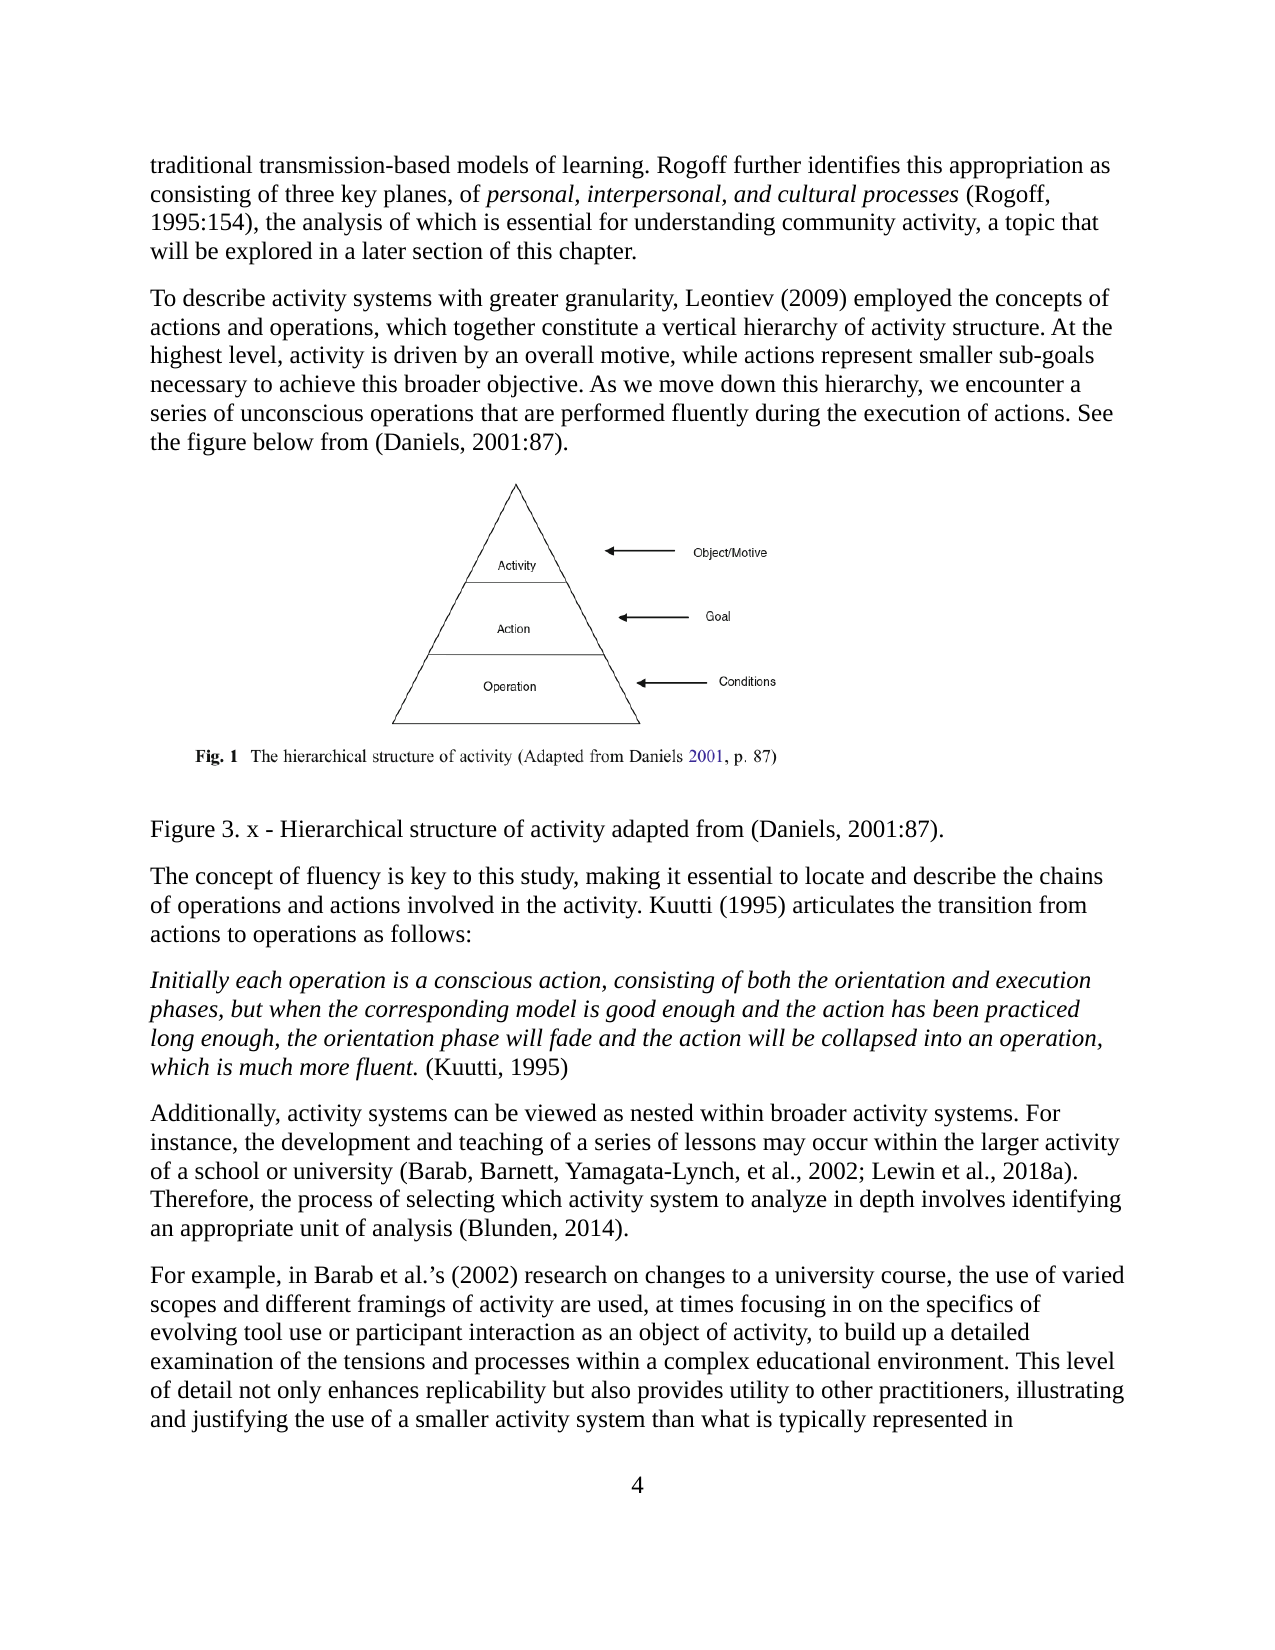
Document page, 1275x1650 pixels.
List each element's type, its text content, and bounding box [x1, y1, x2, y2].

text Additionally, activity systems can be viewed as nested within broader activity systems. For instance, the development and teaching of a series of lessons may occur within the larger activity of a school or university (Barab, Barnett, Yamagata-Lynch, et al., 2002; Lewin et al., 2018a). Therefore, the process of selecting which activity system to analyze in depth involves identifying an appropriate unit of analysis (Blunden, 2014). [150, 1098, 1125, 1242]
text The concept of fluency is key to this study, making it essential to locate and describe the chains of operations and actions involved in the activity. Kuutti (1995) articulates the transition from actions to operations as follows: [150, 861, 1125, 947]
picture [150, 473, 930, 797]
text For example, in Barab et al.’s (2002) research on changes to a university course, the use of varied scopes and different framings of activity are used, at times focusing in on the specifics of evolving tool use or participant interaction as an object of activity, to build up a detailed examination of the tensions and processes within a complex educational environment. This level of detail not only enhances replicability but also provides utility to other practitioners, illustrating and justifying the use of a smaller activity system than what is typically represented in [150, 1260, 1125, 1432]
text traditional transmission-based models of learning. Rogoff further identifies this appropriation as consisting of three key planes, of personal, interpersonal, and cultural processes (Rogoff, 1995:154), the analysis of which is essential for understanding community activity, a topic that will be explored in a later section of this chapter. [150, 150, 1125, 265]
text To describe activity systems with greater granularity, Leontiev (2009) employed the concepts of actions and operations, which together constitute a vertical hierarchy of activity structure. At the highest level, activity is driven by an overall motive, while actions represent smaller sub-goals necessary to achieve this broader objective. As we move down this hierarchy, we encounter a series of unconscious operations that are performed fluently during the execution of actions. See the figure below from (Daniels, 2001:87). [150, 283, 1125, 455]
text Figure 3. x - Hierarchical structure of activity adapted from (Daniels, 2001:87). [150, 814, 1125, 843]
text Initially each operation is a conscious action, consisting of both the orientation and execution phases, but when the corresponding model is good enough and the action has been practiced long enough, the orientation phase will fade and the action will be collapsed into an operation, which is much more fluent. (Kuutti, 1995) [150, 965, 1125, 1080]
